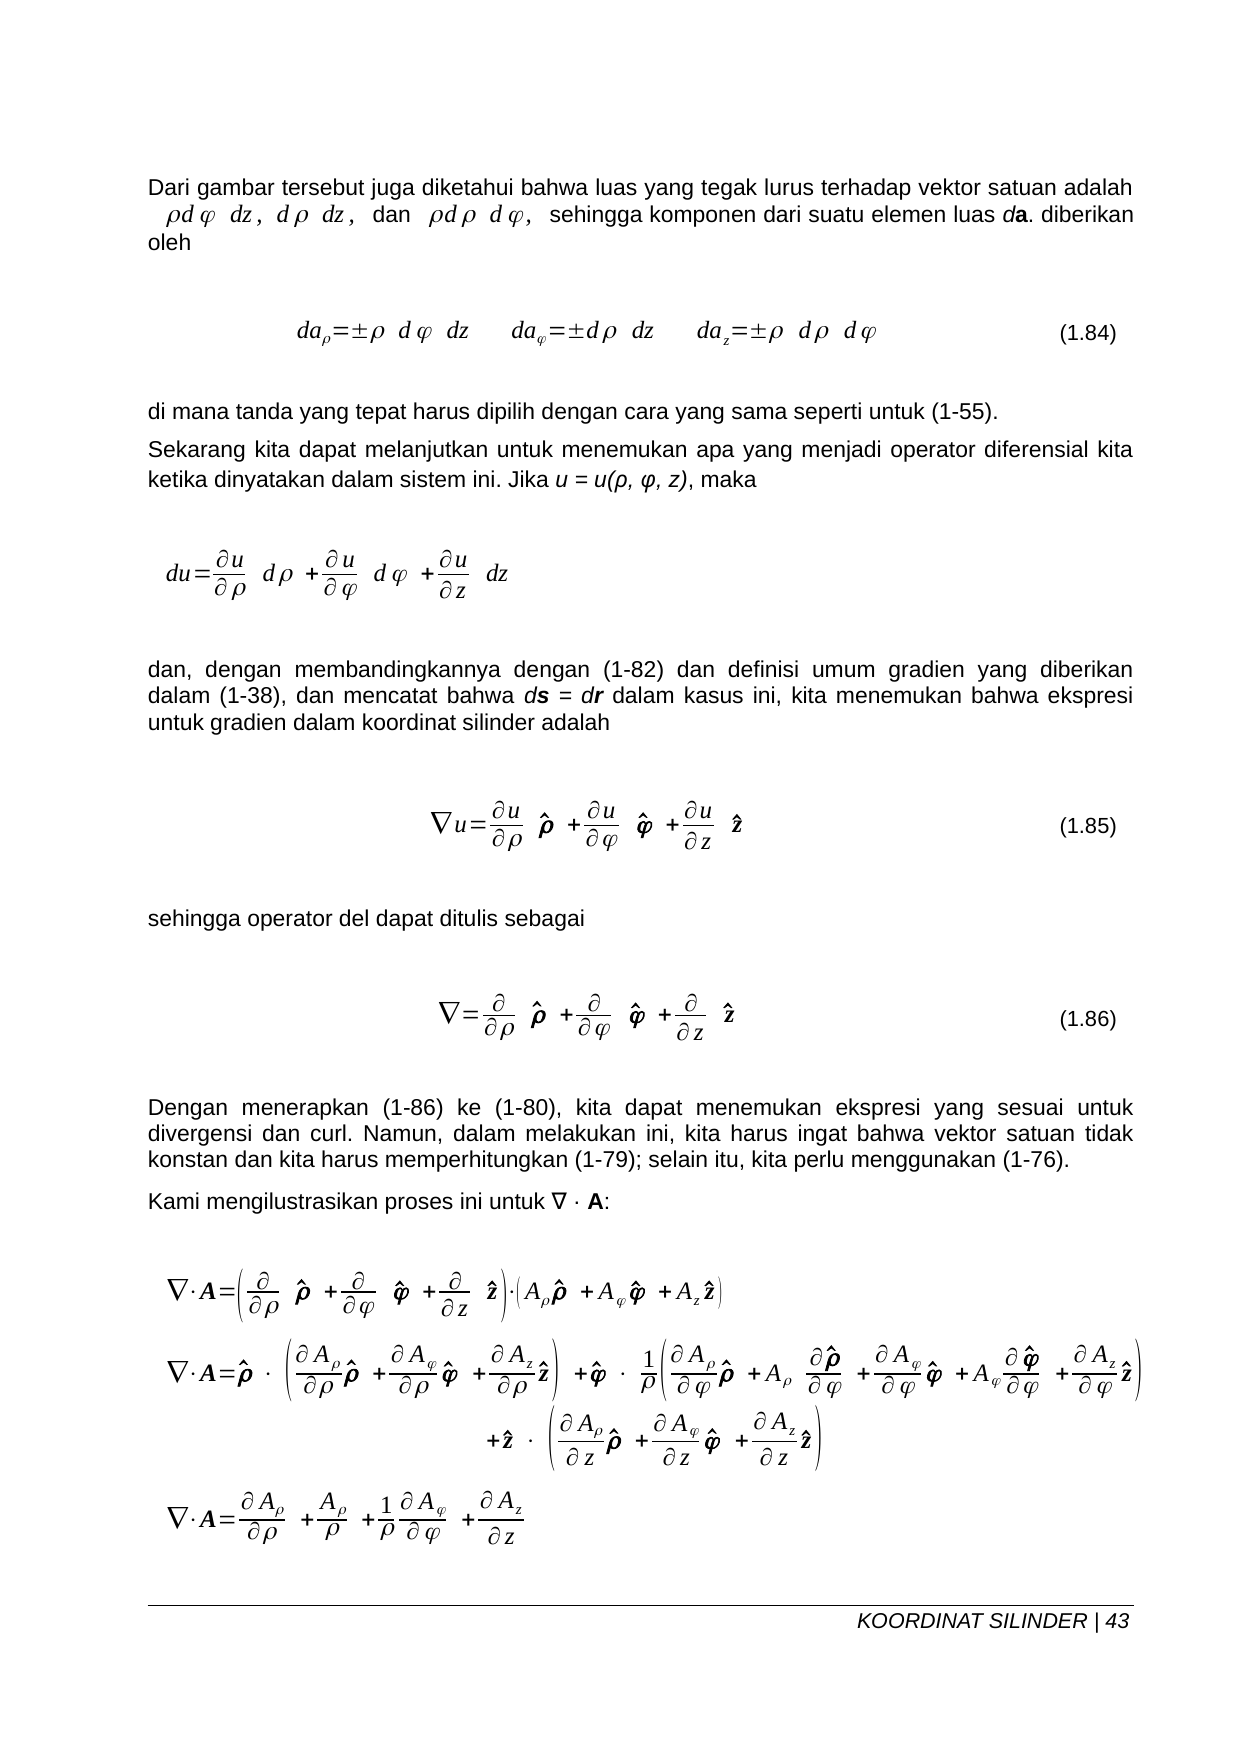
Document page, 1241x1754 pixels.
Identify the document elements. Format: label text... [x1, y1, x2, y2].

table_header [148, 786, 1024, 866]
table_header (1.84) [1024, 307, 1134, 359]
text sehingga operator del dapat ditulis sebagai [148, 905, 1134, 931]
text Kami mengilustrasikan proses ini untuk ∇ · A: [148, 1185, 1134, 1217]
text Dari gambar tersebut juga diketahui bahwa luas yang tegak lurus terhadap vektor satuan adalahdansehingga komponen dari suatu elemen luas da. diberikan oleh [148, 174, 1134, 255]
table_header [148, 983, 1024, 1055]
table_header (1.86) [1024, 983, 1134, 1055]
text Sekarang kita dapat melanjutkan untuk menemukan apa yang menjadi operator diferensial kita ketika dinyatakan dalam sistem ini. Jika u = u(ρ, φ, z), maka [148, 436, 1134, 494]
table_header (1.85) [1024, 786, 1134, 866]
text dan, dengan membandingkannya dengan (1-82) dan definisi umum gradien yang diberikan dalam (1-38), dan mencatat bahwa ds = dr dalam kasus ini, kita menemukan bahwa ekspresi untuk gradien dalam koordinat silinder adalah [148, 656, 1134, 735]
text Dengan menerapkan (1-86) ke (1-80), kita dapat menemukan ekspresi yang sesuai untuk divergensi dan curl. Namun, dalam melakukan ini, kita harus ingat bahwa vektor satuan tidak konstan dan kita harus memperhitungkan (1-79); selain itu, kita perlu menggunakan (1-76). [148, 1094, 1134, 1173]
table_header [148, 307, 1024, 359]
text di mana tanda yang tepat harus dipilih dengan cara yang sama seperti untuk (1-55). [148, 398, 1134, 424]
